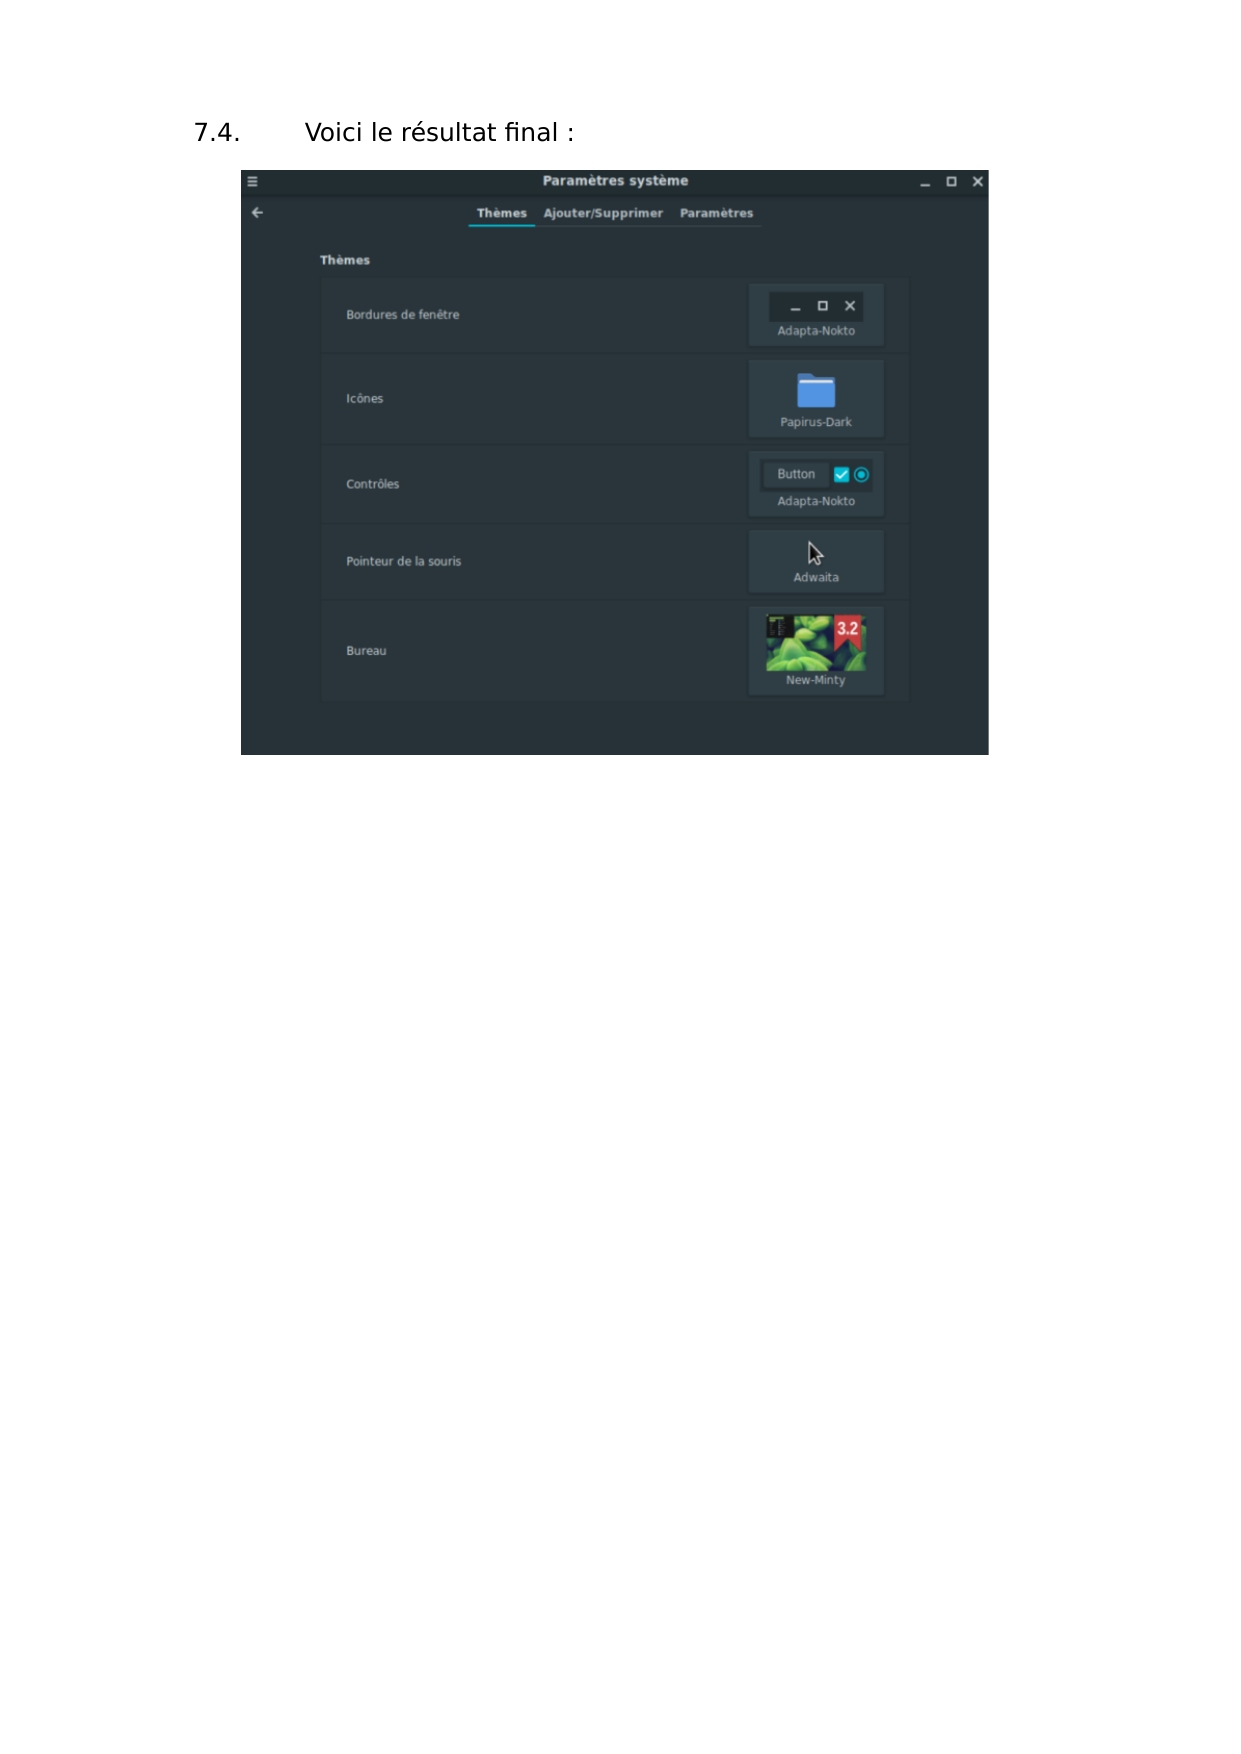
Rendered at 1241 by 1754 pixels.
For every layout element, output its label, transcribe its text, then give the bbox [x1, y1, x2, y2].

picture [241, 170, 989, 755]
list Voici le résultat final : [193, 118, 1122, 147]
